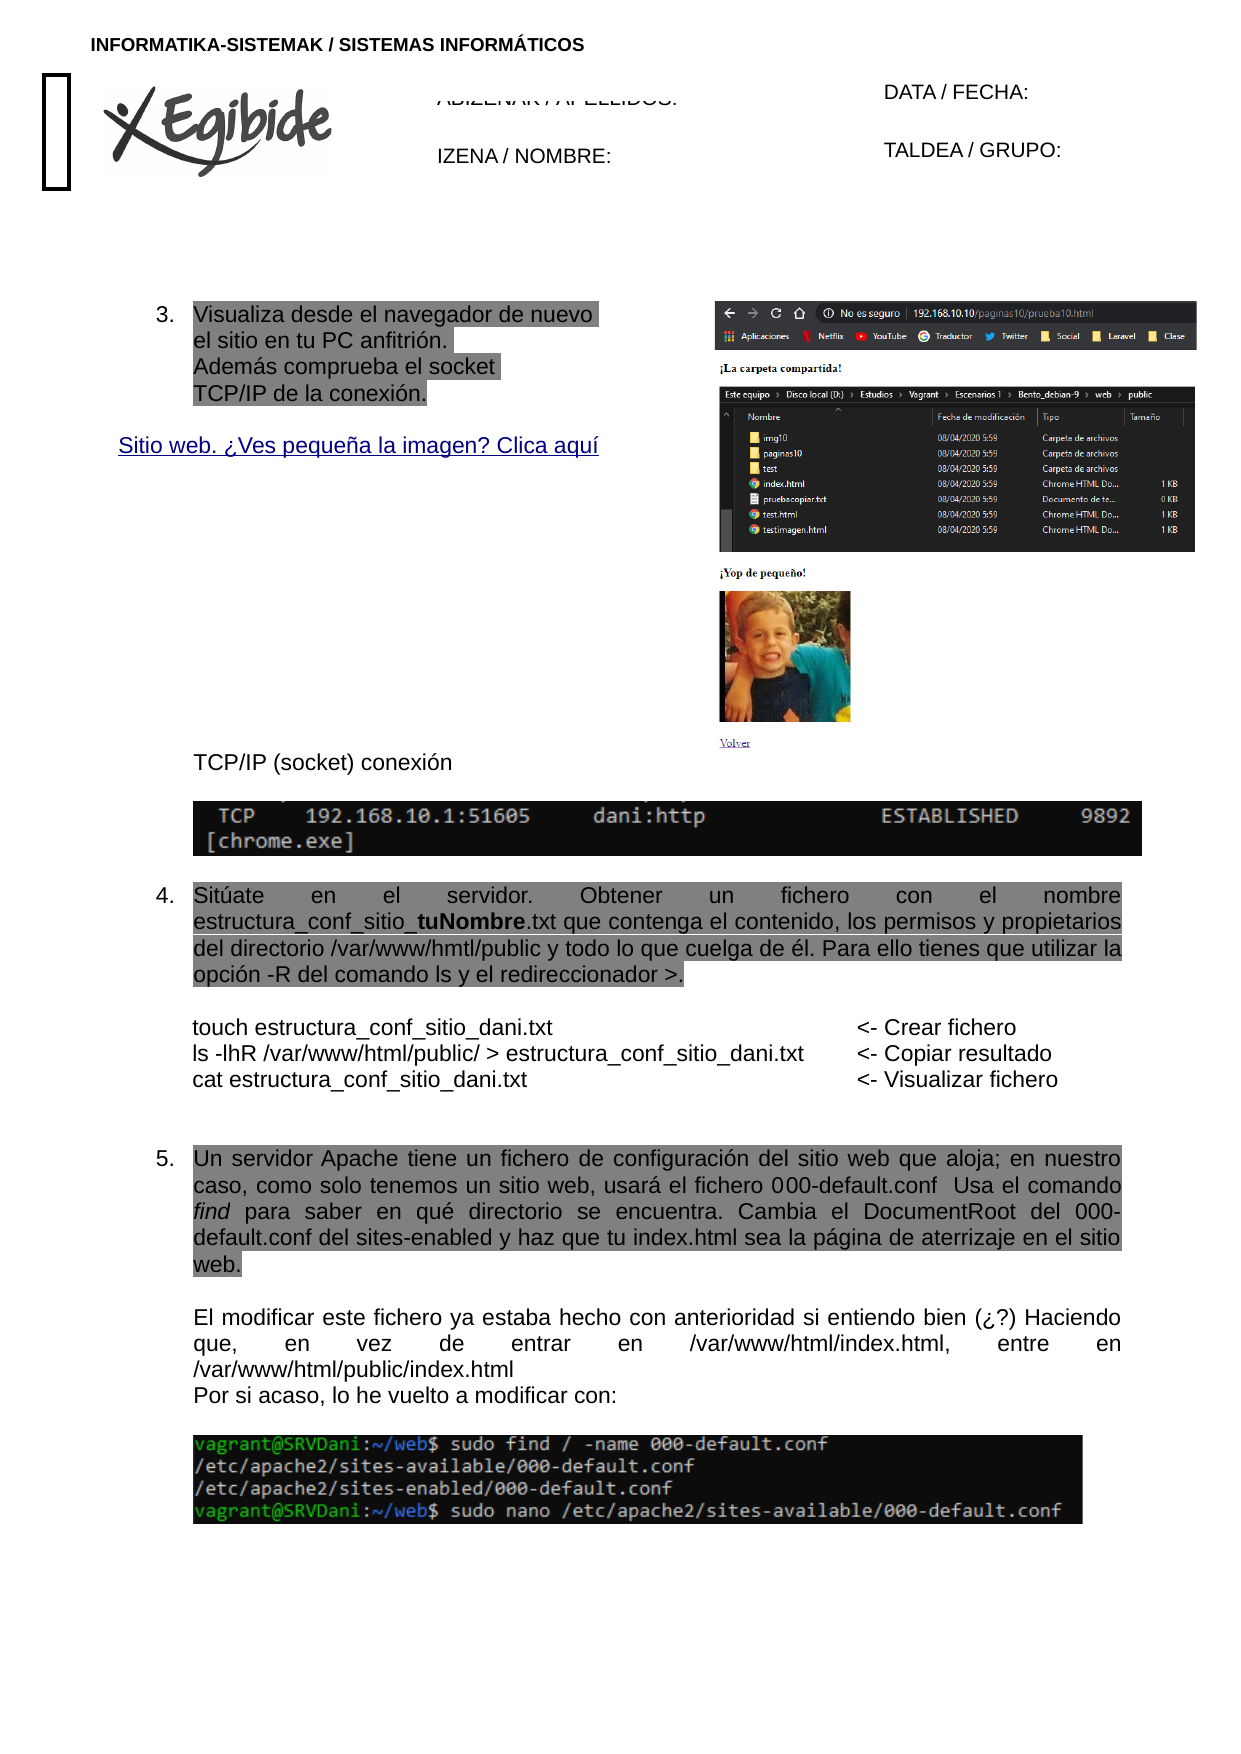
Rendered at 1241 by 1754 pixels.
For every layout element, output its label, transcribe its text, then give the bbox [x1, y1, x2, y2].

text Además comprueba el socket [193, 353, 714, 380]
text El modificar este fichero ya estaba hecho con anterioridad si entiendo bien (¿?) Haciendo que, en vez de entrar en /var/www/html/index.html, entre en /var/www/html/public/index.html [193, 1303, 1122, 1382]
list Un servidor Apache tiene un fichero de configuración del sitio web que aloja; en nuestro caso, como solo tenemos un sitio web, usará el fichero 000-default.conf Usa el comando find para saber en qué directorio se encuentra. Cambia el DocumentRoot del 000-default.conf del sites-enabled y haz que tu index.html sea la página de aterrizaje en el sitio web. [156, 1145, 1122, 1277]
list Sitúate en el servidor. Obtener un fichero con el nombre estructura_conf_sitio_tuNombre.txt que contenga el contenido, los permisos y propietarios del directorio /var/www/hmtl/public y todo lo que cuelga de él. Para ello tienes que utilizar la opción -R del comando ls y el redireccionador >. [156, 882, 1122, 987]
text el sitio en tu PC anfitrión. [193, 327, 714, 353]
text Por si acaso, lo he vuelto a modificar con: [193, 1382, 1122, 1409]
text touch estructura_conf_sitio_dani.txt <- Crear fichero [118, 1013, 1122, 1040]
text cat estructura_conf_sitio_dani.txt <- Visualizar fichero [118, 1066, 1122, 1093]
text Sitio web. ¿Ves pequeña la imagen? Clica aquí [118, 432, 714, 459]
text TCP/IP (socket) conexión [193, 749, 1122, 775]
list Visualiza desde el navegador de nuevo [156, 301, 714, 327]
text ls -lhR /var/www/html/public/ > estructura_conf_sitio_dani.txt <- Copiar resultado [118, 1040, 1122, 1066]
text TCP/IP de la conexión. [193, 380, 714, 406]
